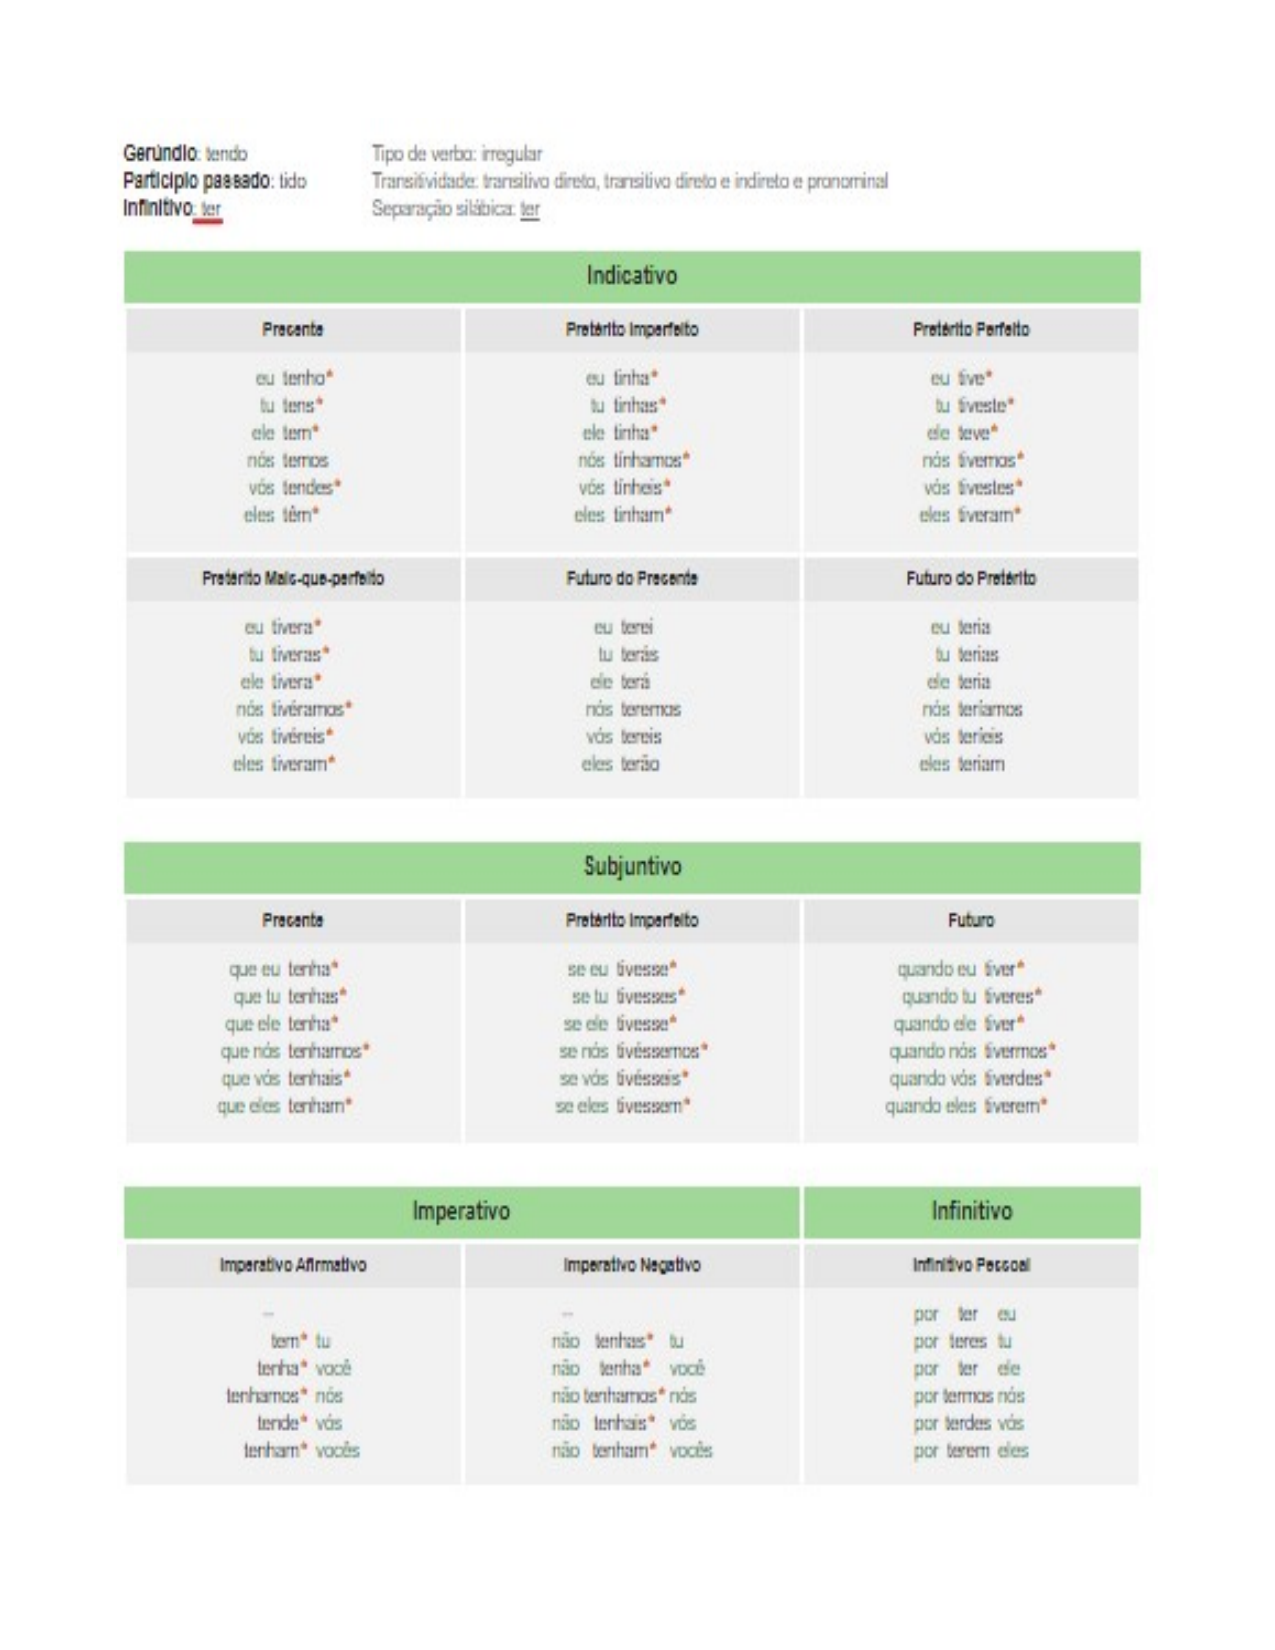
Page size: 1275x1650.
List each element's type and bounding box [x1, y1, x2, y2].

picture [116, 118, 1159, 1524]
